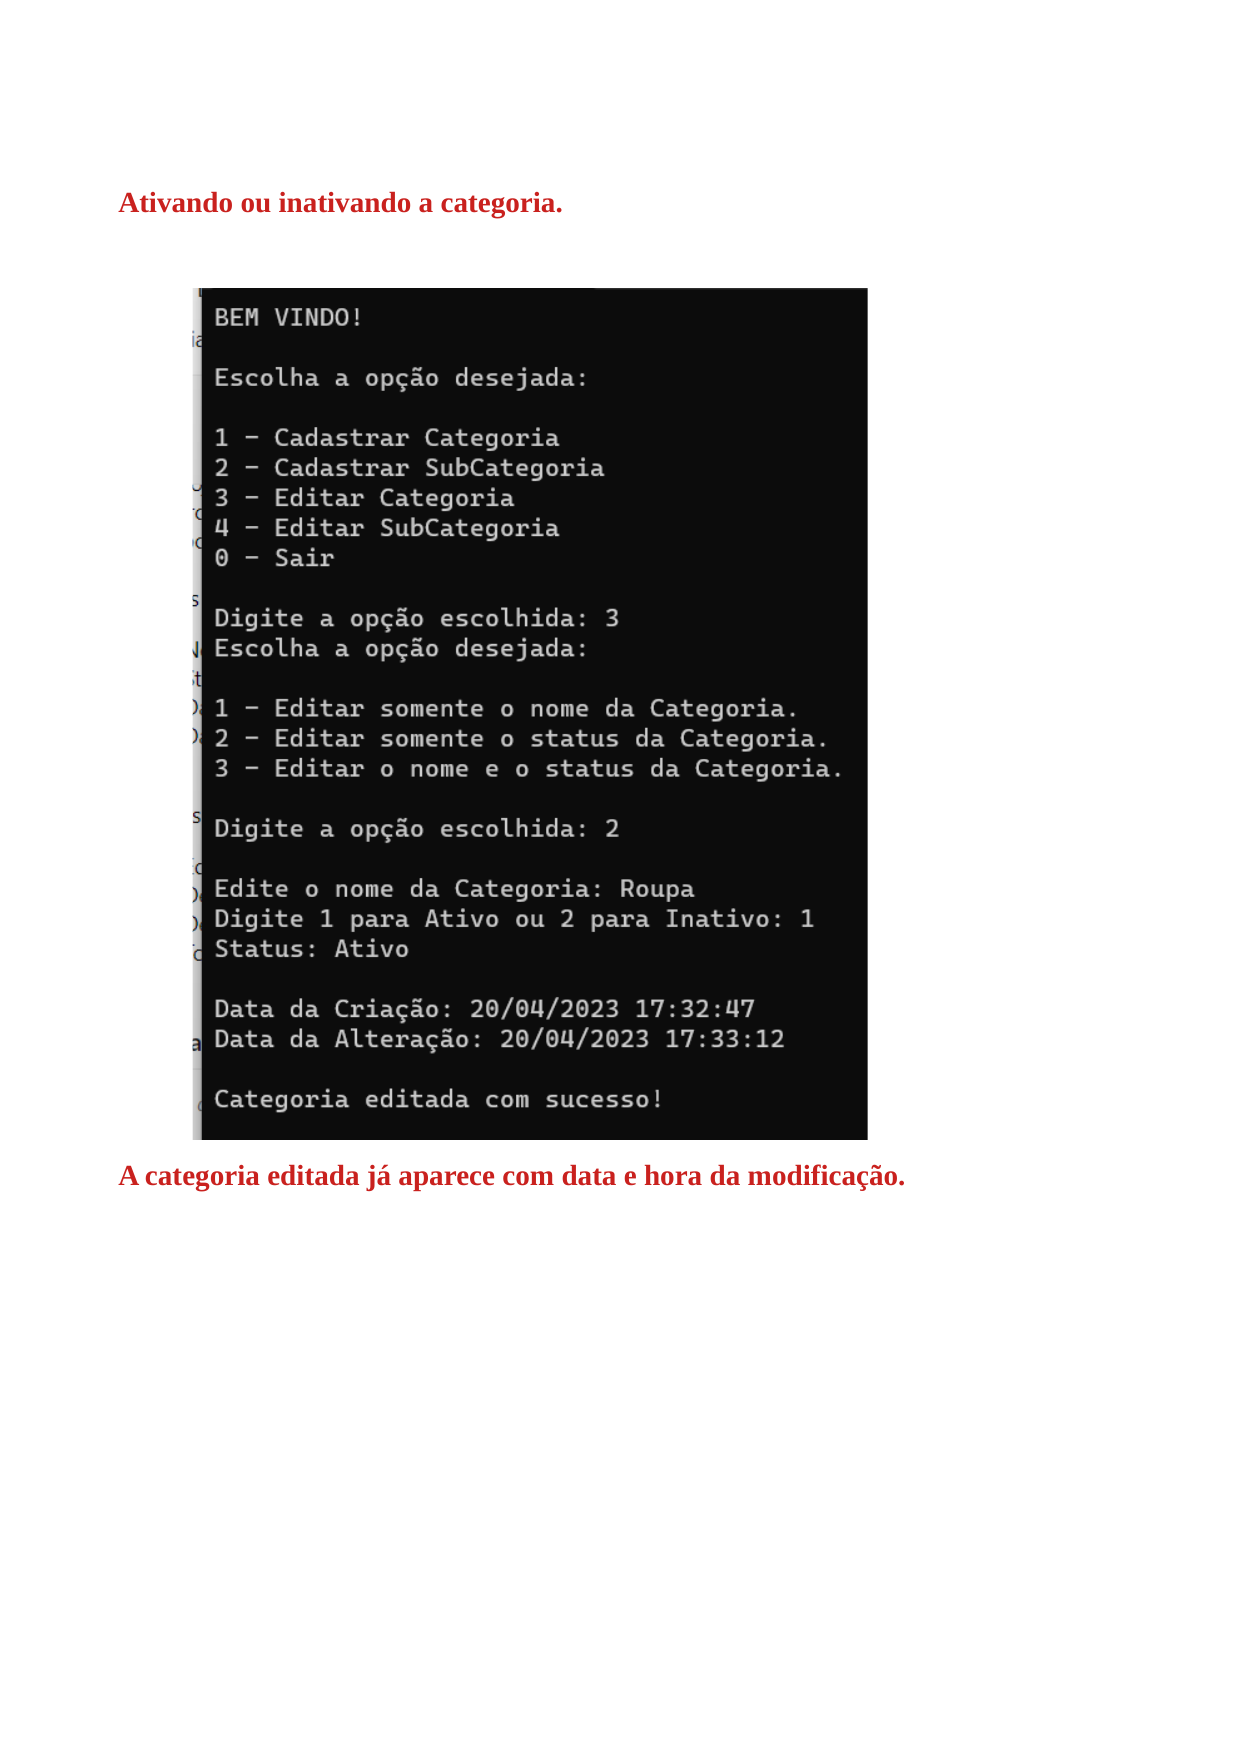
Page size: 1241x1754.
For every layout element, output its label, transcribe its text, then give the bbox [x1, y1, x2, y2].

text A categoria editada já aparece com data e hora da modificação. [118, 1158, 1122, 1191]
text Ativando ou inativando a categoria. [118, 185, 1122, 219]
picture [192, 288, 868, 1140]
